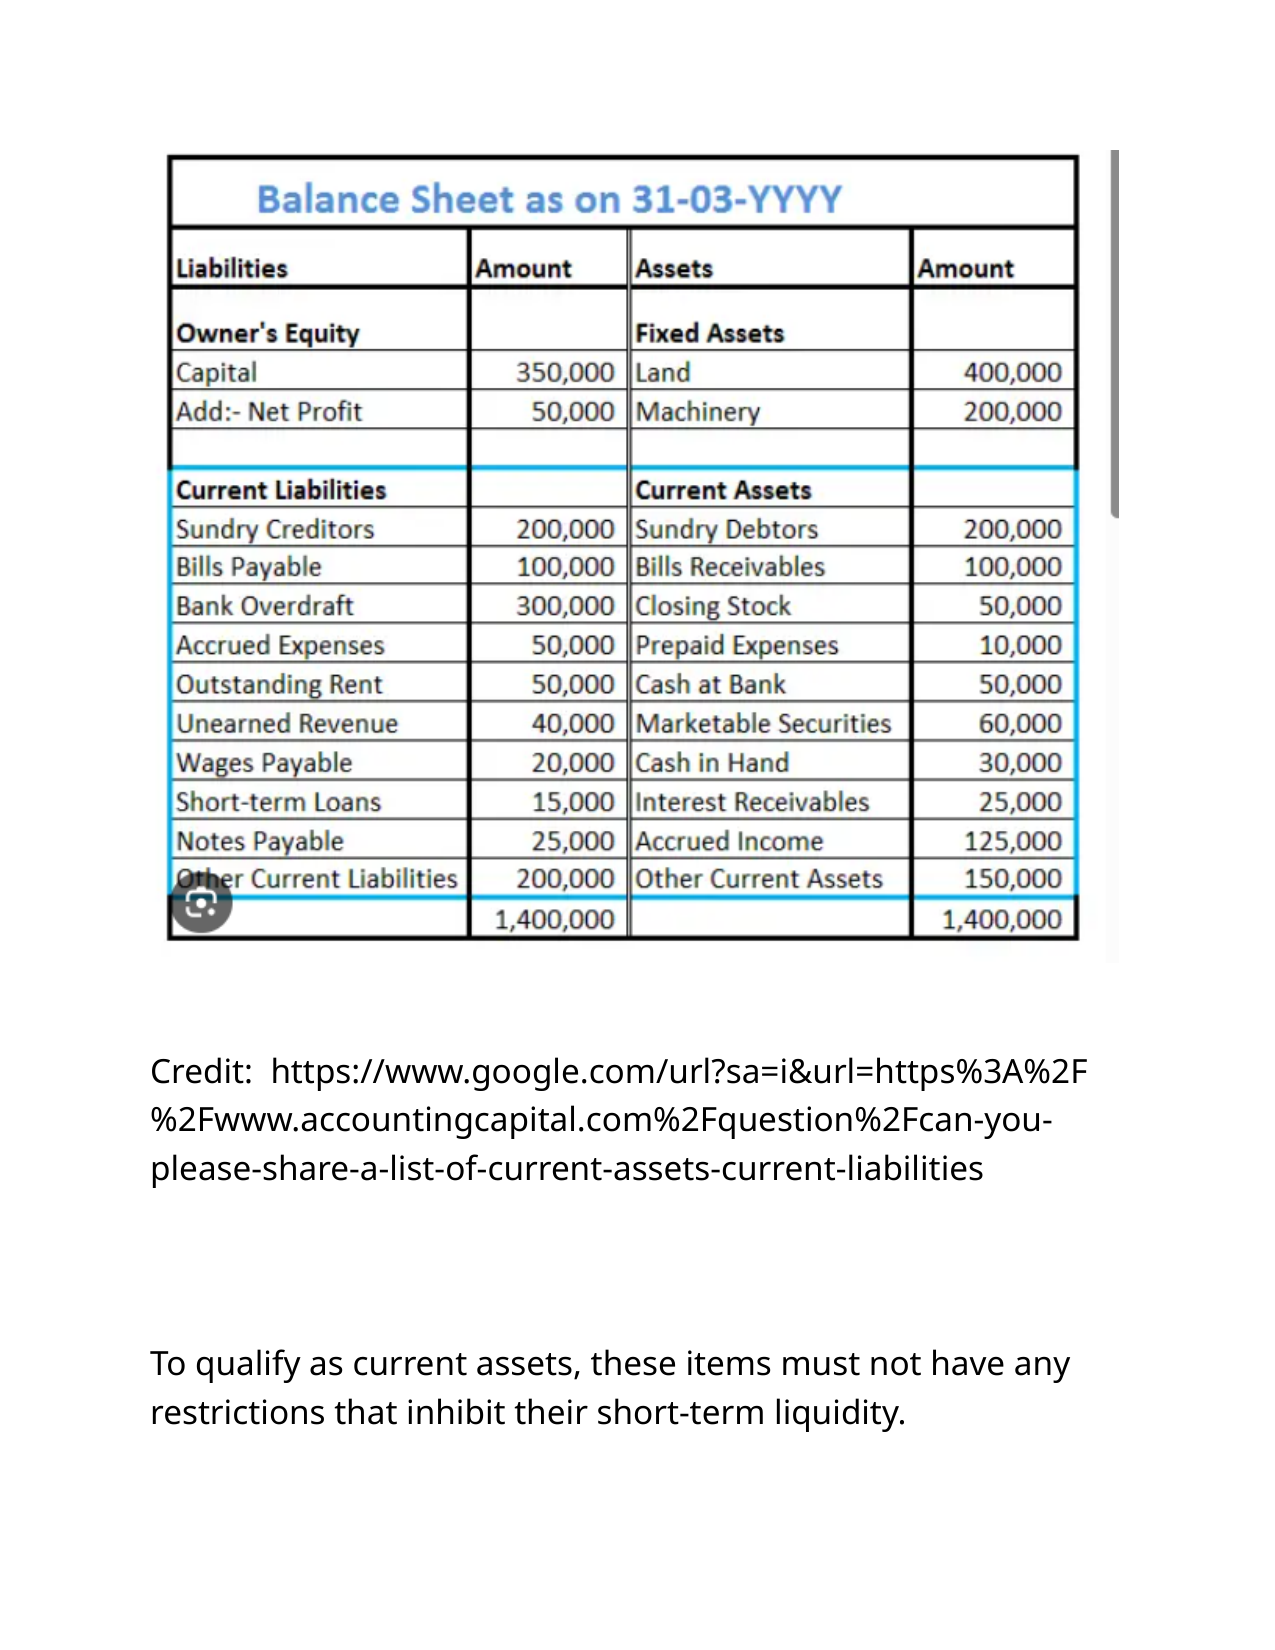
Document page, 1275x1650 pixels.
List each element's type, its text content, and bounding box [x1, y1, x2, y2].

text Credit: https://www.google.com/url?sa=i&url=https%3A%2F%2Fwww.accountingcapital.com%2Fquestion%2Fcan-you-please-share-a-list-of-current-assets-current-liabilities [150, 1047, 1125, 1190]
text To qualify as current assets, these items must not have any restrictions that inhibit their short-term liquidity. [150, 1340, 1125, 1434]
